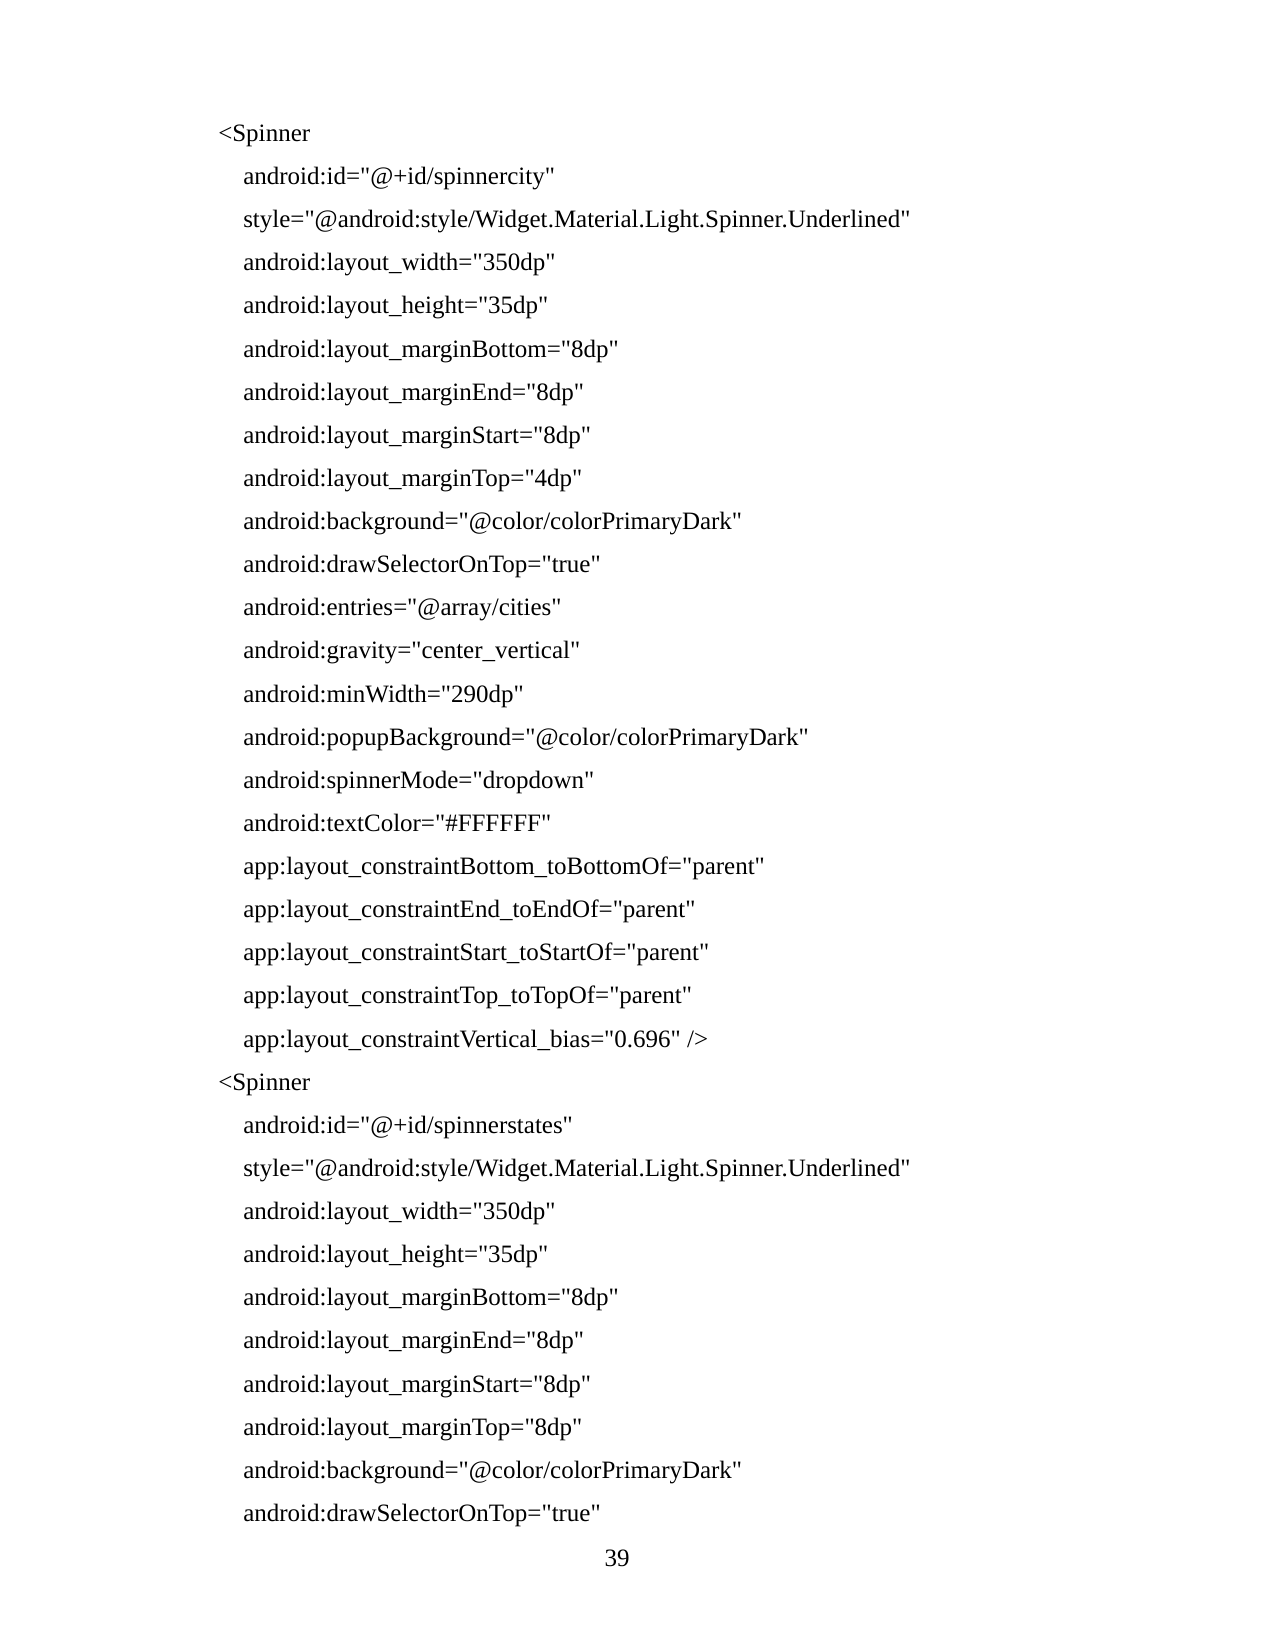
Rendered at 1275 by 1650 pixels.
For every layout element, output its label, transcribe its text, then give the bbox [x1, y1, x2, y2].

text android:layout_marginStart="8dp" [193, 420, 1157, 449]
text <Spinner [193, 118, 1157, 147]
text app:layout_constraintTop_toTopOf="parent" [193, 981, 1157, 1009]
text android:entries="@array/cities" [193, 592, 1157, 621]
text android:layout_marginEnd="8dp" [193, 1326, 1157, 1354]
text app:layout_constraintVertical_bias="0.696" /> [193, 1024, 1157, 1052]
text android:layout_marginEnd="8dp" [193, 377, 1157, 406]
text android:background="@color/colorPrimaryDark" [193, 506, 1157, 535]
text android:drawSelectorOnTop="true" [193, 1498, 1157, 1527]
text app:layout_constraintBottom_toBottomOf="parent" [193, 851, 1157, 880]
text android:spinnerMode="dropdown" [193, 765, 1157, 794]
text style="@android:style/Widget.Material.Light.Spinner.Underlined" [193, 1153, 1157, 1182]
text <Spinner [193, 1067, 1157, 1096]
text android:layout_marginTop="8dp" [193, 1412, 1157, 1441]
text android:id="@+id/spinnerstates" [193, 1110, 1157, 1139]
text android:textColor="#FFFFFF" [193, 808, 1157, 837]
text app:layout_constraintEnd_toEndOf="parent" [193, 894, 1157, 923]
text android:gravity="center_vertical" [193, 636, 1157, 664]
text android:layout_height="35dp" [193, 291, 1157, 319]
text android:layout_marginTop="4dp" [193, 463, 1157, 492]
text android:background="@color/colorPrimaryDark" [193, 1455, 1157, 1484]
text app:layout_constraintStart_toStartOf="parent" [193, 937, 1157, 966]
text android:drawSelectorOnTop="true" [193, 549, 1157, 578]
text android:layout_height="35dp" [193, 1239, 1157, 1268]
text android:id="@+id/spinnercity" [193, 161, 1157, 190]
text android:popupBackground="@color/colorPrimaryDark" [193, 722, 1157, 751]
text android:layout_marginBottom="8dp" [193, 1282, 1157, 1311]
text android:minWidth="290dp" [193, 679, 1157, 707]
text android:layout_marginStart="8dp" [193, 1369, 1157, 1397]
text android:layout_width="350dp" [193, 247, 1157, 276]
text android:layout_marginBottom="8dp" [193, 334, 1157, 362]
text android:layout_width="350dp" [193, 1196, 1157, 1225]
text style="@android:style/Widget.Material.Light.Spinner.Underlined" [193, 204, 1157, 233]
